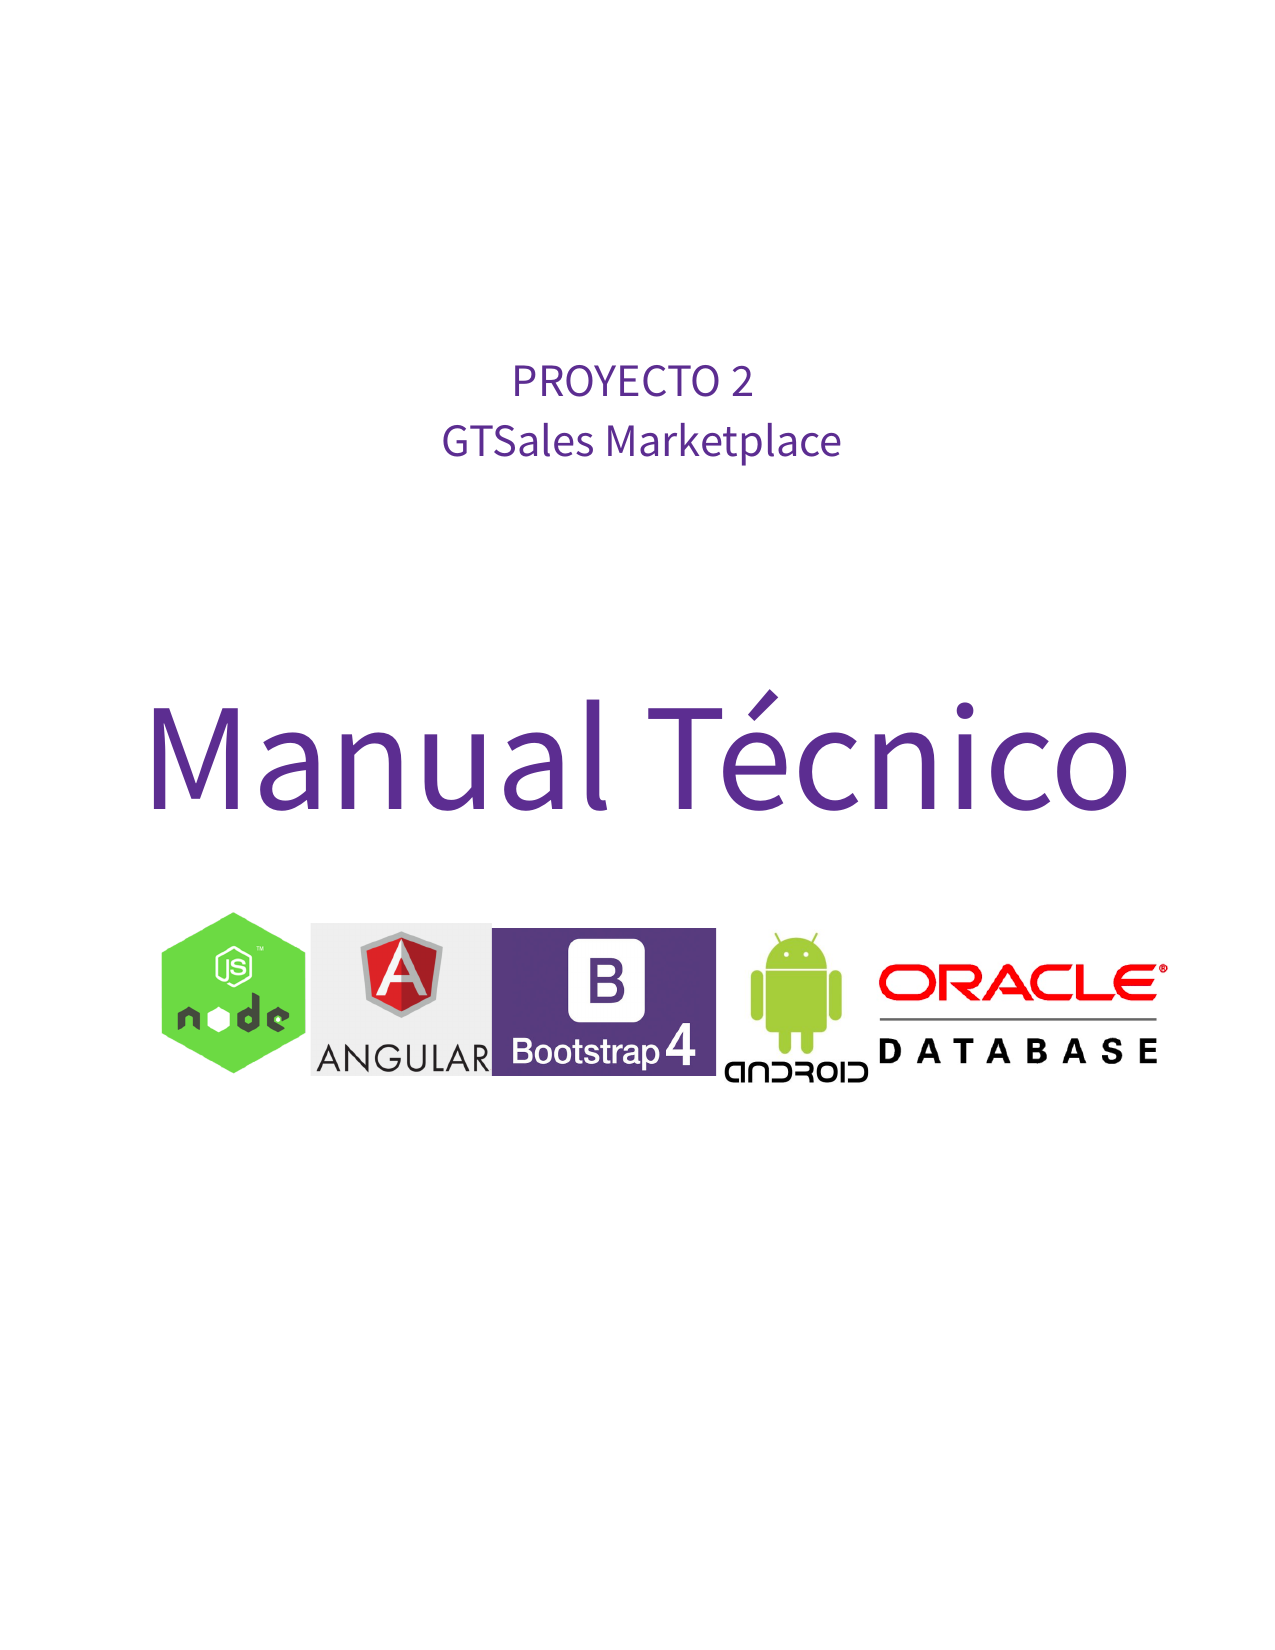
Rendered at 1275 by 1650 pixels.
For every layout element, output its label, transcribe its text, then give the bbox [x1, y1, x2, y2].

text PROYECTO 2 [118, 348, 1157, 408]
text Manual Técnico [118, 650, 1157, 849]
picture [155, 910, 1170, 1086]
text GTSales Marketplace [118, 408, 1157, 469]
